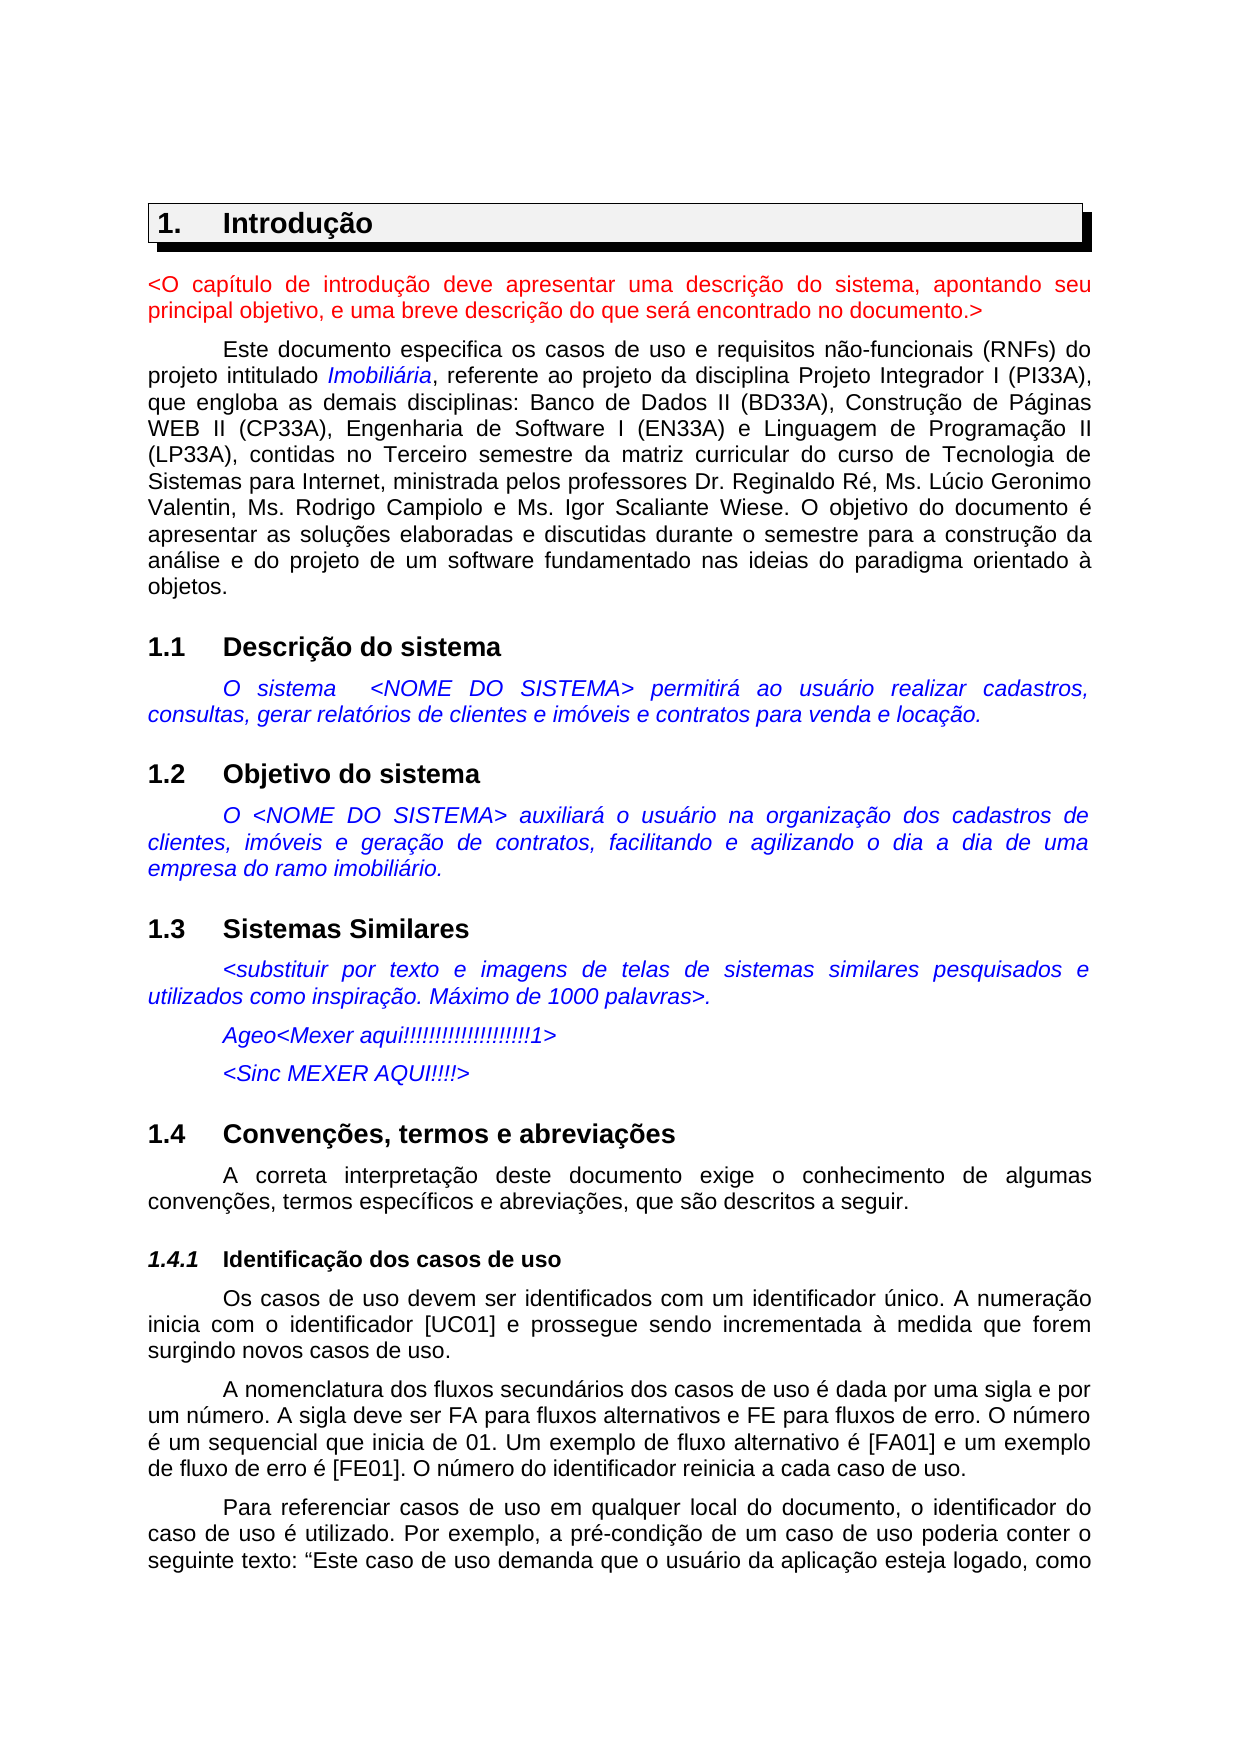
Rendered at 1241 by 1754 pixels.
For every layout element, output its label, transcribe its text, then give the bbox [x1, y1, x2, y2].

subtitle Sistemas Similares [148, 913, 1092, 944]
subtitle Descrição do sistema [148, 631, 1092, 662]
text <O capítulo de introdução deve apresentar uma descrição do sistema, apontando seu principal objetivo, e uma breve descrição do que será encontrado no documento.> [148, 271, 1092, 323]
text Ageo<Mexer aqui!!!!!!!!!!!!!!!!!!!!1> [148, 1022, 1092, 1048]
text Este documento especifica os casos de uso e requisitos não-funcionais (RNFs) do projeto intitulado Imobiliária, referente ao projeto da disciplina Projeto Integrador I (PI33A), que engloba as demais disciplinas: Banco de Dados II (BD33A), Construção de Páginas WEB II (CP33A), Engenharia de Software I (EN33A) e Linguagem de Programação II (LP33A), contidas no Terceiro semestre da matriz curricular do curso de Tecnologia de Sistemas para Internet, ministrada pelos professores Dr. Reginaldo Ré, Ms. Lúcio Geronimo Valentin, Ms. Rodrigo Campiolo e Ms. Igor Scaliante Wiese. O objetivo do documento é apresentar as soluções elaboradas e discutidas durante o semestre para a construção da análise e do projeto de um software fundamentado nas ideias do paradigma orientado à objetos. [148, 336, 1092, 599]
subtitle Identificação dos casos de uso [148, 1246, 1092, 1272]
text O <NOME DO SISTEMA> auxiliará o usuário na organização dos cadastros de clientes, imóveis e geração de contratos, facilitando e agilizando o dia a dia de uma empresa do ramo imobiliário. [148, 802, 1092, 881]
subtitle Introdução [149, 204, 1082, 242]
subtitle Convenções, termos e abreviações [148, 1118, 1092, 1149]
subtitle Objetivo do sistema [148, 758, 1092, 790]
text Os casos de uso devem ser identificados com um identificador único. A numeração inicia com o identificador [UC01] e prossegue sendo incrementada à medida que forem surgindo novos casos de uso. [148, 1284, 1092, 1364]
text <substituir por texto e imagens de telas de sistemas similares pesquisados e utilizados como inspiração. Máximo de 1000 palavras>. [148, 956, 1092, 1009]
text <Sinc MEXER AQUI!!!!> [148, 1060, 1092, 1087]
text A correta interpretação deste documento exige o conhecimento de algumas convenções, termos específicos e abreviações, que são descritos a seguir. [148, 1162, 1092, 1214]
text A nomenclatura dos fluxos secundários dos casos de uso é dada por uma sigla e por um número. A sigla deve ser FA para fluxos alternativos e FE para fluxos de erro. O número é um sequencial que inicia de 01. Um exemplo de fluxo alternativo é [FA01] e um exemplo de fluxo de erro é [FE01]. O número do identificador reinicia a cada caso de uso. [148, 1376, 1092, 1482]
text Para referenciar casos de uso em qualquer local do documento, o identificador do caso de uso é utilizado. Por exemplo, a pré-condição de um caso de uso poderia conter o seguinte texto: “Este caso de uso demanda que o usuário da aplicação esteja logado, como [148, 1494, 1092, 1573]
text O sistema <NOME DO SISTEMA> permitirá ao usuário realizar cadastros, consultas, gerar relatórios de clientes e imóveis e contratos para venda e locação. [148, 674, 1092, 727]
